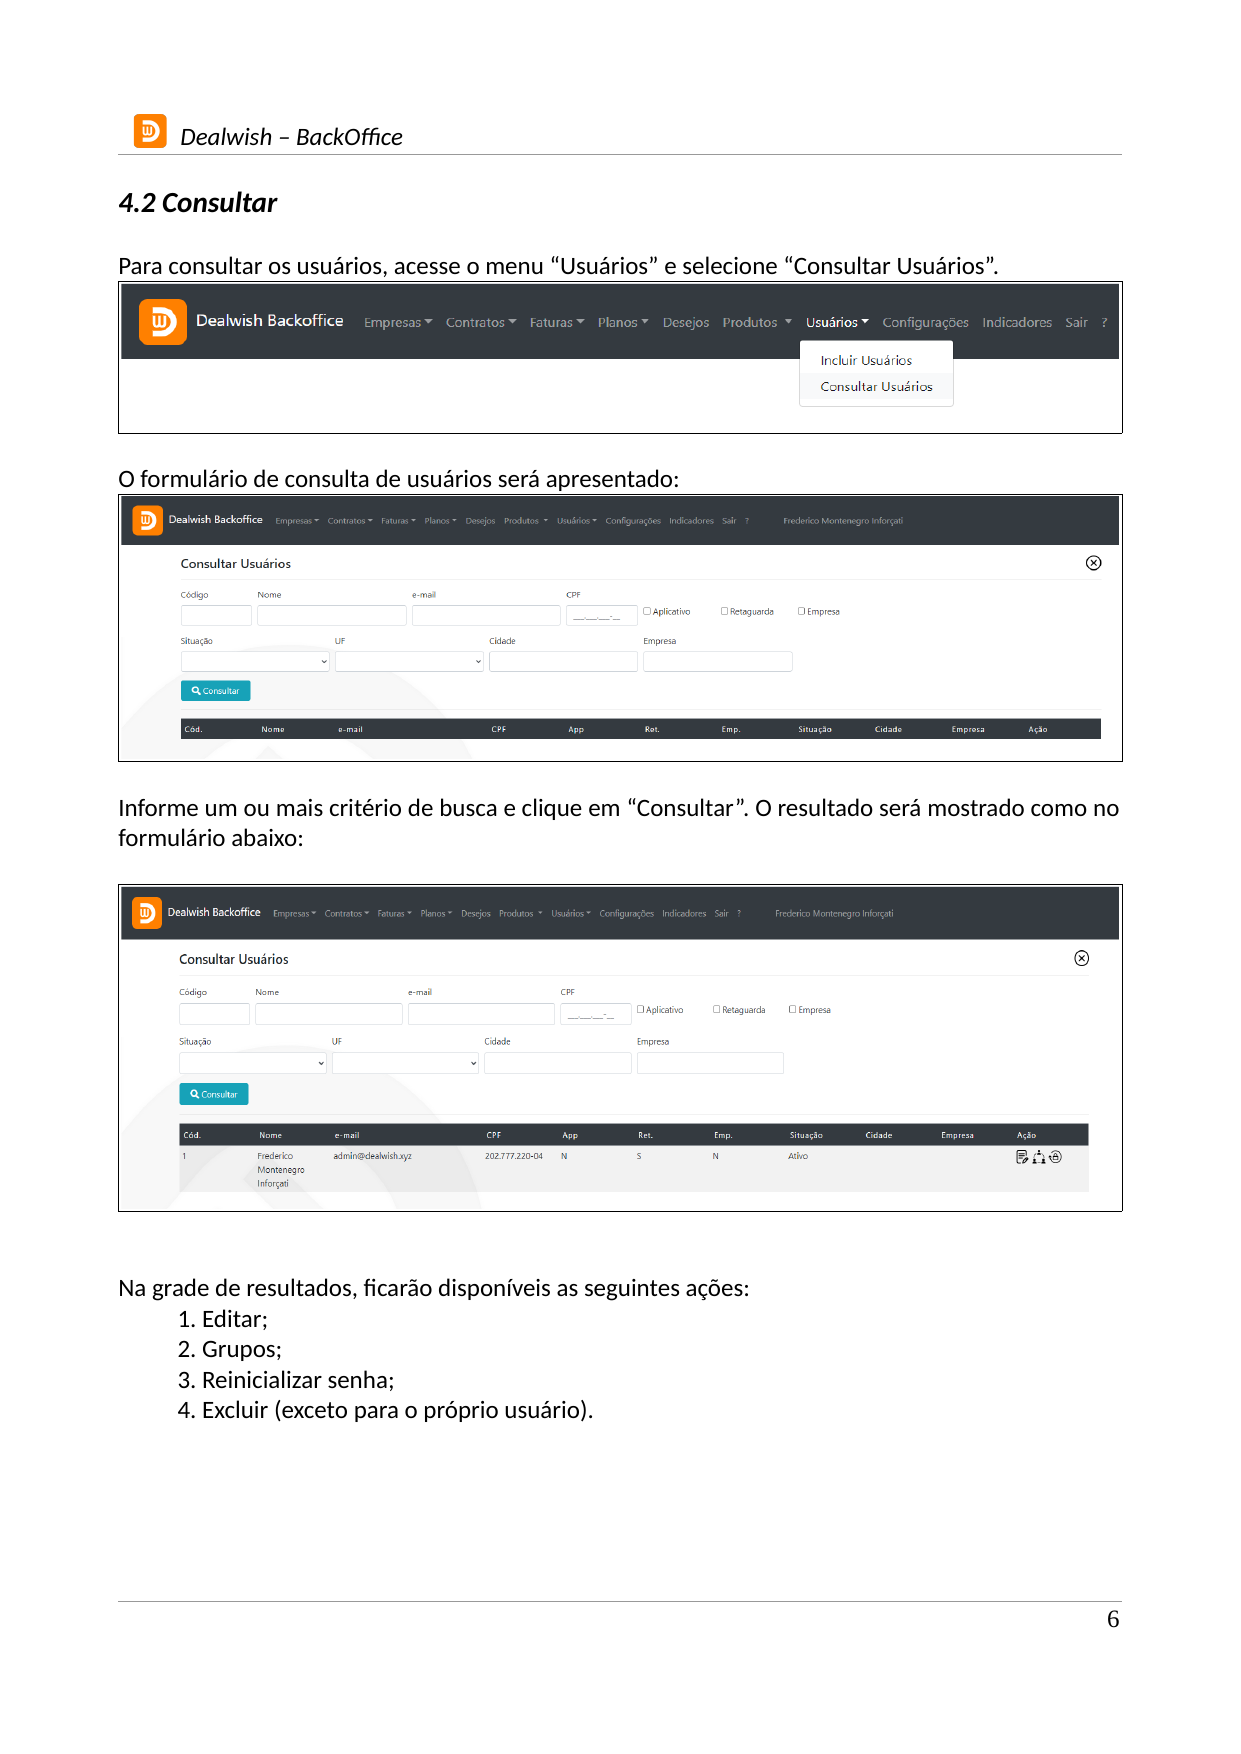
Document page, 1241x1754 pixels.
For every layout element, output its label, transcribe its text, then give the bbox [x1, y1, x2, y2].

text 3. Reinicializar senha; [118, 1364, 1122, 1394]
text Na grade de resultados, ficarão disponíveis as seguintes ações: [118, 1272, 1122, 1303]
picture [121, 496, 1119, 759]
text 2. Grupos; [118, 1333, 1122, 1364]
text O formulário de consulta de usuários será apresentado: [118, 463, 1122, 494]
text Para consultar os usuários, acesse o menu “Usuários” e selecione “Consultar Usuários”. [118, 250, 1122, 281]
picture [133, 114, 167, 148]
text Informe um ou mais critério de busca e clique em “Consultar”. O resultado será mostrado como no formulário abaixo: [118, 792, 1122, 853]
text 1. Editar; [118, 1303, 1122, 1333]
subtitle 4.2 Consultar [118, 184, 1122, 220]
text 4. Excluir (exceto para o próprio usuário). [118, 1394, 1122, 1425]
picture [121, 283, 1119, 430]
picture [121, 886, 1119, 1209]
